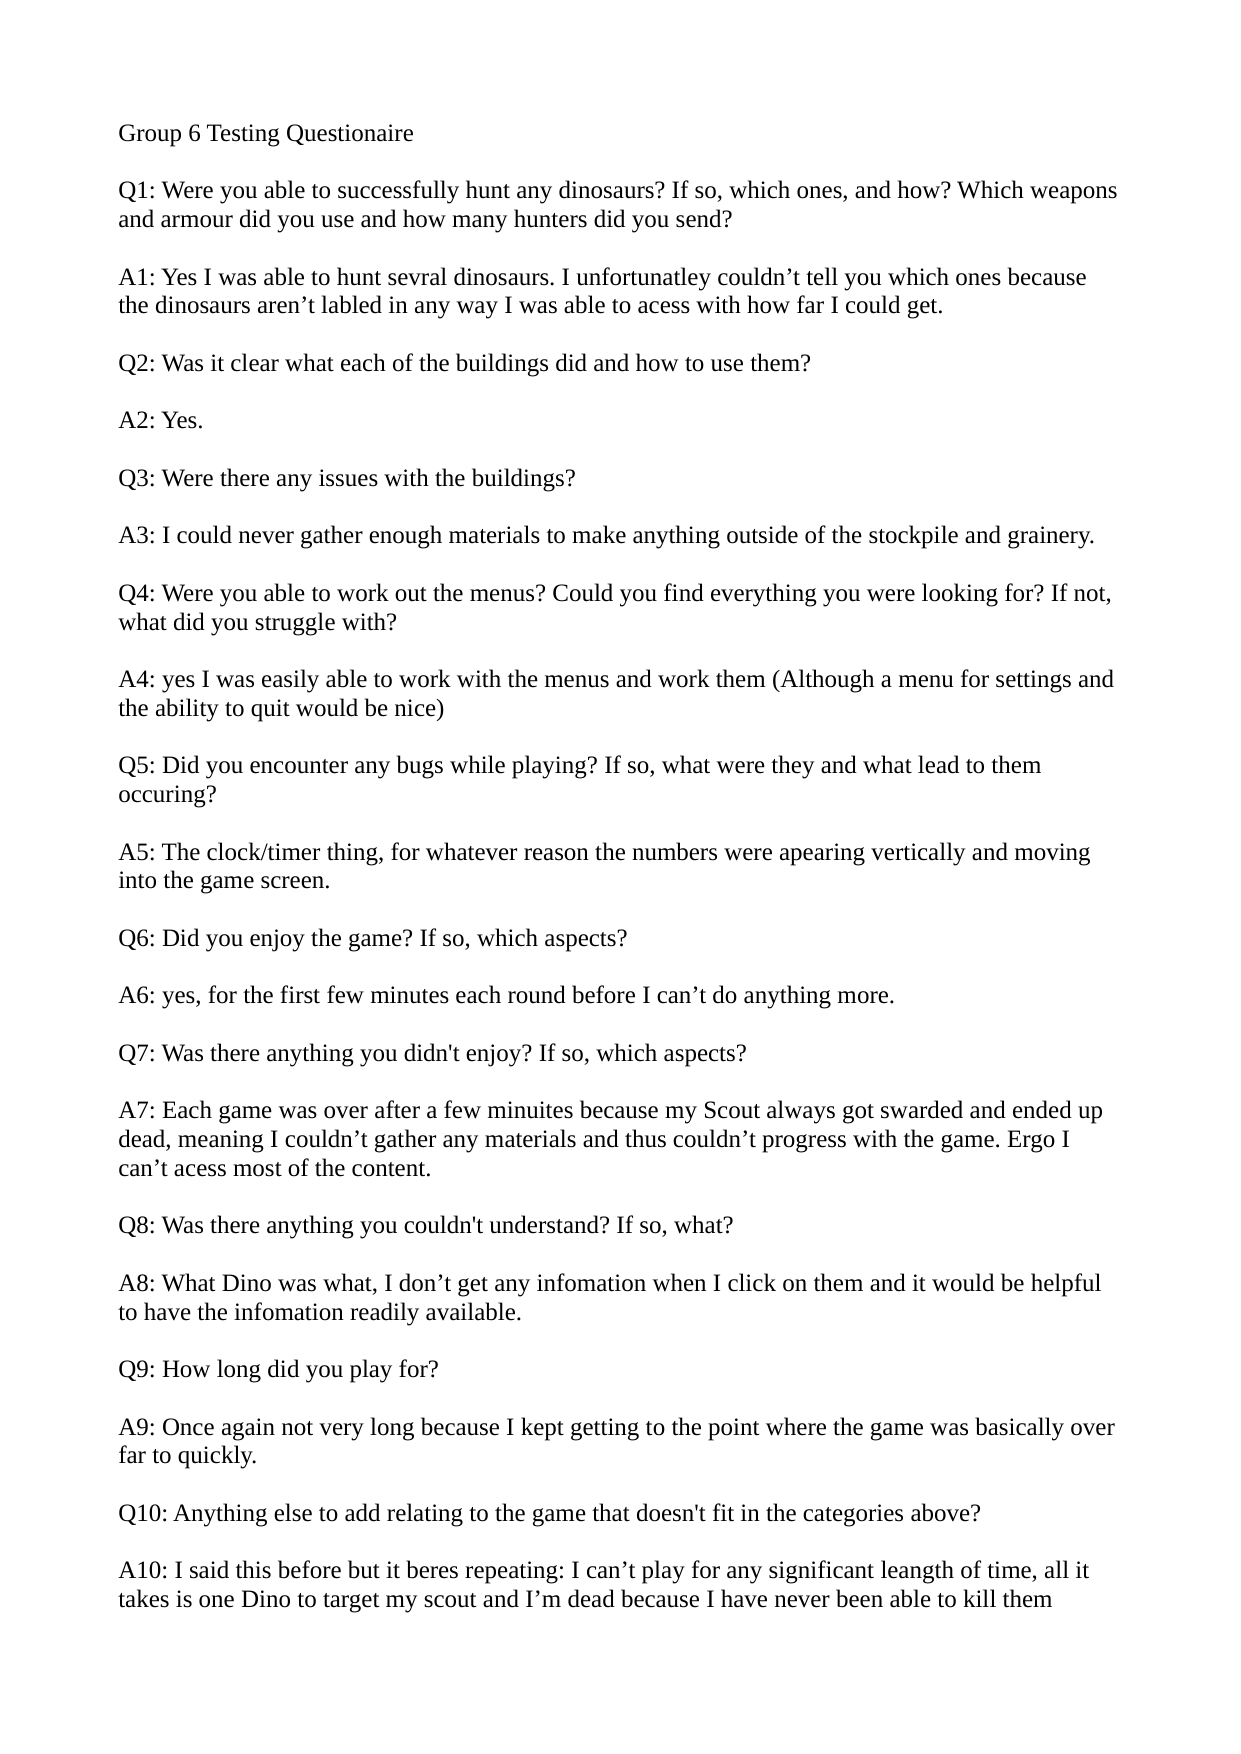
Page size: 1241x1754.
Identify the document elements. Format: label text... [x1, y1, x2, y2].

text A2: Yes. [118, 406, 1122, 434]
text A4: yes I was easily able to work with the menus and work them (Although a menu for settings and the ability to quit would be nice) [118, 664, 1122, 722]
text Q7: Was there anything you didn't enjoy? If so, which aspects? [118, 1038, 1122, 1067]
text Q3: Were there any issues with the buildings? [118, 463, 1122, 492]
text A6: yes, for the first few minutes each round before I can’t do anything more. [118, 981, 1122, 1009]
text Q8: Was there anything you couldn't understand? If so, what? [118, 1211, 1122, 1239]
text Q2: Was it clear what each of the buildings did and how to use them? [118, 348, 1122, 377]
text A3: I could never gather enough materials to make anything outside of the stockpile and grainery. [118, 521, 1122, 549]
text A1: Yes I was able to hunt sevral dinosaurs. I unfortunatley couldn’t tell you which ones because the dinosaurs aren’t labled in any way I was able to acess with how far I could get. [118, 262, 1122, 319]
text A8: What Dino was what, I don’t get any infomation when I click on them and it would be helpful to have the infomation readily available. [118, 1268, 1122, 1326]
text Q5: Did you encounter any bugs while playing? If so, what were they and what lead to them occuring? [118, 751, 1122, 808]
text A9: Once again not very long because I kept getting to the point where the game was basically over far to quickly. [118, 1412, 1122, 1469]
text A7: Each game was over after a few minuites because my Scout always got swarded and ended up dead, meaning I couldn’t gather any materials and thus couldn’t progress with the game. Ergo I can’t acess most of the content. [118, 1096, 1122, 1182]
text Q9: How long did you play for? [118, 1354, 1122, 1383]
text A5: The clock/timer thing, for whatever reason the numbers were apearing vertically and moving into the game screen. [118, 837, 1122, 894]
text Q6: Did you enjoy the game? If so, which aspects? [118, 923, 1122, 952]
text Q10: Anything else to add relating to the game that doesn't fit in the categories above? [118, 1498, 1122, 1527]
text A10: I said this before but it beres repeating: I can’t play for any significant leangth of time, all it takes is one Dino to target my scout and I’m dead because I have never been able to kill them [118, 1556, 1122, 1613]
text Group 6 Testing Questionaire [118, 118, 1122, 147]
text Q4: Were you able to work out the menus? Could you find everything you were looking for? If not, what did you struggle with? [118, 578, 1122, 636]
text Q1: Were you able to successfully hunt any dinosaurs? If so, which ones, and how? Which weapons and armour did you use and how many hunters did you send? [118, 176, 1122, 233]
